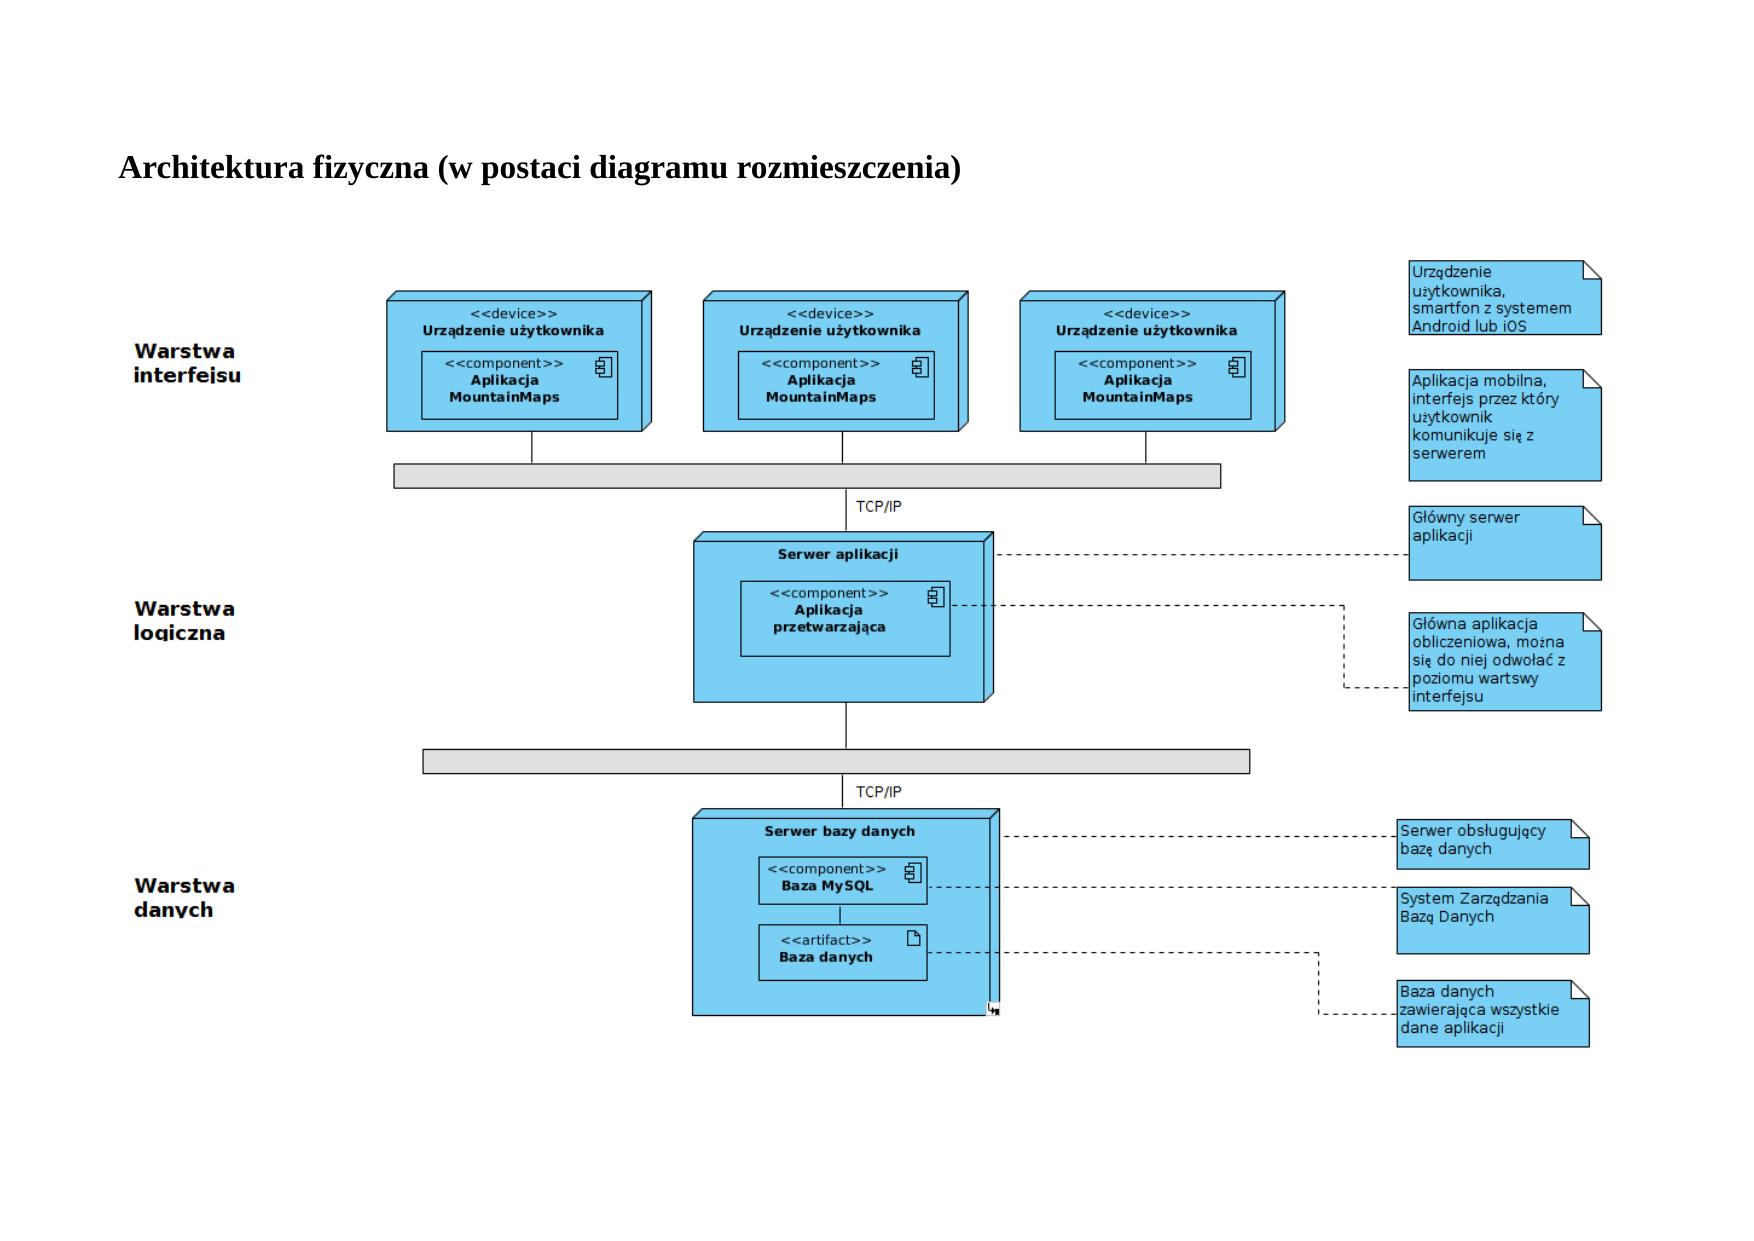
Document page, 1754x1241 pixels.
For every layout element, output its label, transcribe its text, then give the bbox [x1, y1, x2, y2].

picture [118, 224, 1636, 1090]
text Architektura fizyczna (w postaci diagramu rozmieszczenia) [118, 148, 1636, 224]
